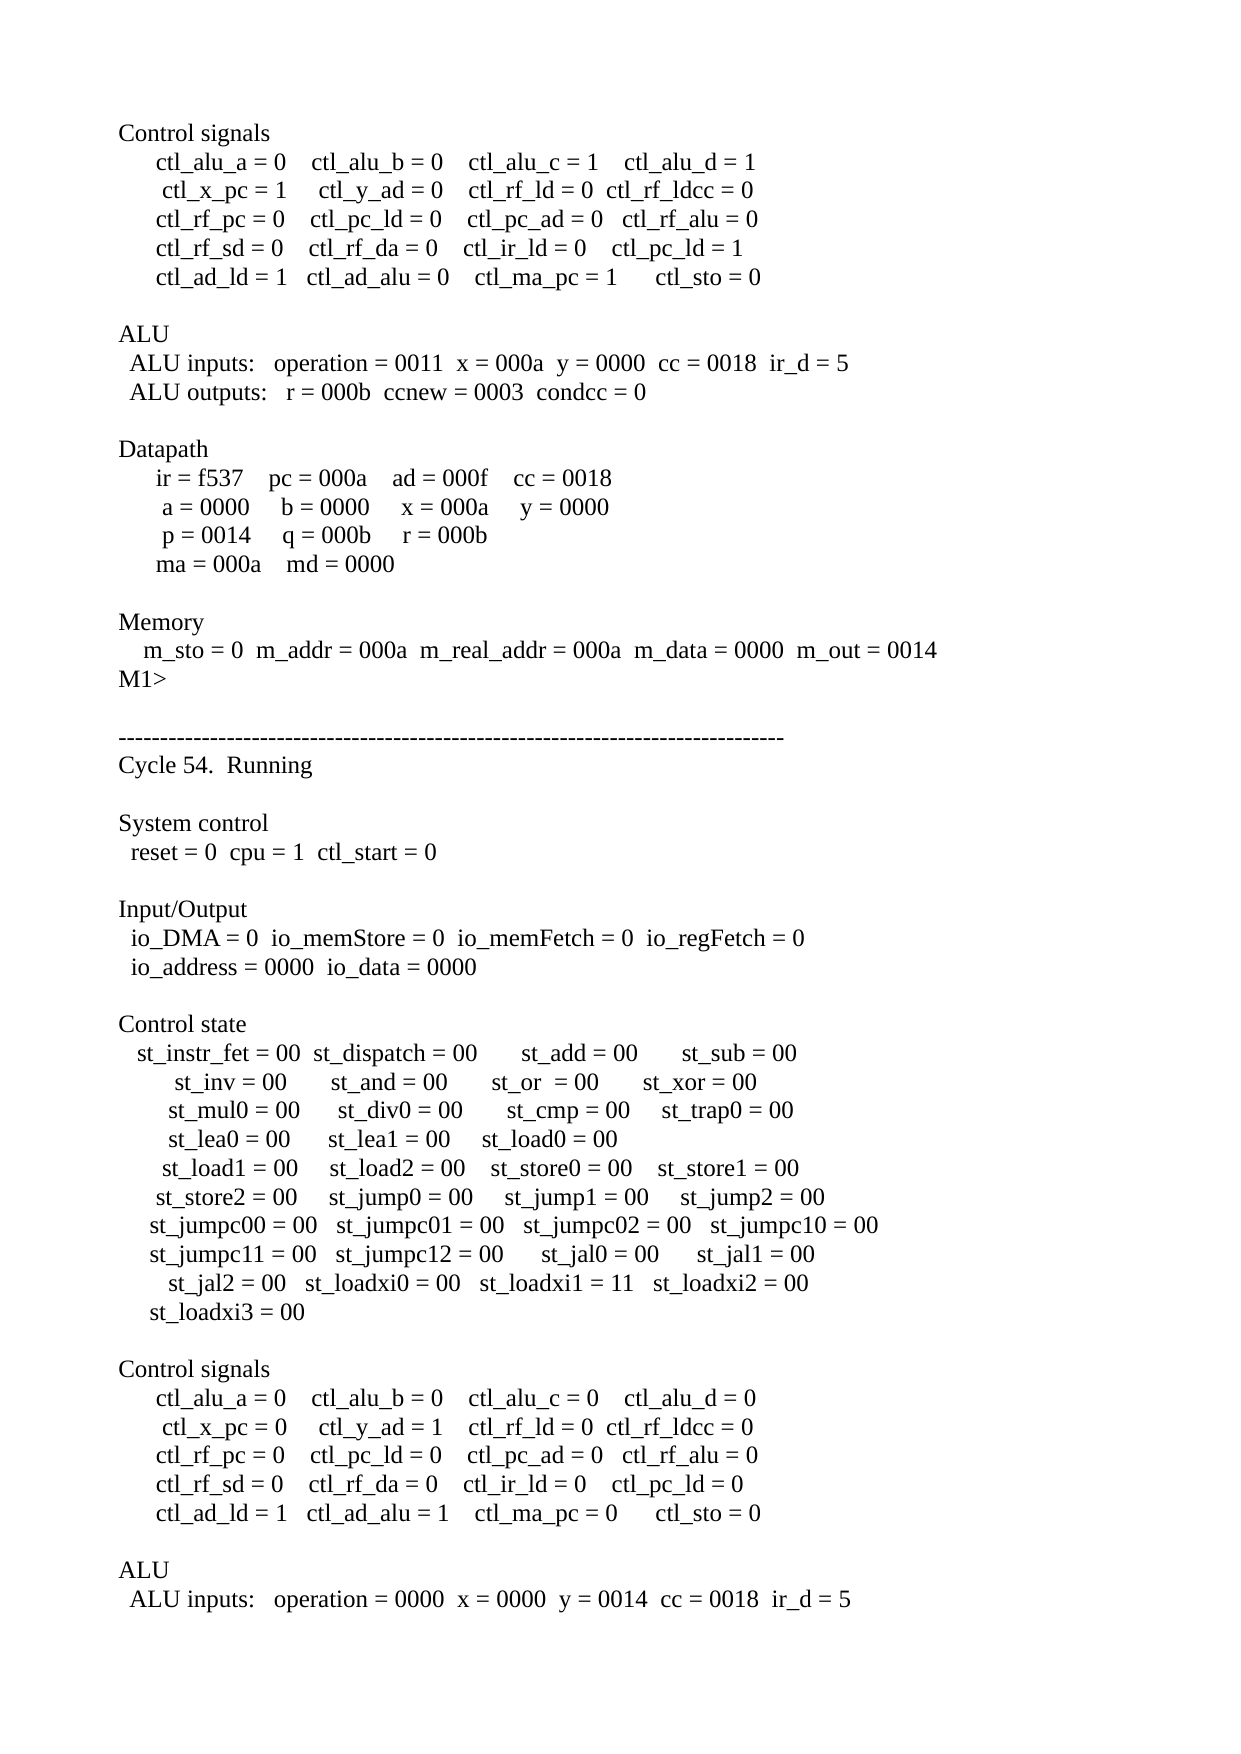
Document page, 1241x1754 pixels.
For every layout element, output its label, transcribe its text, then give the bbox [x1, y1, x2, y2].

text ctl_x_pc = 1 ctl_y_ad = 0 ctl_rf_ld = 0 ctl_rf_ldcc = 0 [118, 176, 1122, 204]
text io_DMA = 0 io_memStore = 0 io_memFetch = 0 io_regFetch = 0 [118, 923, 1122, 952]
text st_store2 = 00 st_jump0 = 00 st_jump1 = 00 st_jump2 = 00 [118, 1182, 1122, 1211]
text -------------------------------------------------------------------------------- [118, 722, 1122, 751]
text ctl_rf_pc = 0 ctl_pc_ld = 0 ctl_pc_ad = 0 ctl_rf_alu = 0 [118, 1441, 1122, 1469]
text st_jumpc00 = 00 st_jumpc01 = 00 st_jumpc02 = 00 st_jumpc10 = 00 [118, 1211, 1122, 1239]
text st_lea0 = 00 st_lea1 = 00 st_load0 = 00 [118, 1124, 1122, 1153]
text ALU inputs: operation = 0000 x = 0000 y = 0014 cc = 0018 ir_d = 5 [118, 1584, 1122, 1613]
text ctl_x_pc = 0 ctl_y_ad = 1 ctl_rf_ld = 0 ctl_rf_ldcc = 0 [118, 1412, 1122, 1441]
text Control state [118, 1009, 1122, 1038]
text a = 0000 b = 0000 x = 000a y = 0000 [118, 492, 1122, 521]
text ir = f537 pc = 000a ad = 000f cc = 0018 [118, 463, 1122, 492]
text ALU inputs: operation = 0011 x = 000a y = 0000 cc = 0018 ir_d = 5 [118, 348, 1122, 377]
text st_mul0 = 00 st_div0 = 00 st_cmp = 00 st_trap0 = 00 [118, 1096, 1122, 1124]
text ctl_alu_a = 0 ctl_alu_b = 0 ctl_alu_c = 1 ctl_alu_d = 1 [118, 147, 1122, 176]
text p = 0014 q = 000b r = 000b [118, 521, 1122, 549]
text st_loadxi3 = 00 [118, 1297, 1122, 1326]
text ma = 000a md = 0000 [118, 549, 1122, 578]
text st_load1 = 00 st_load2 = 00 st_store0 = 00 st_store1 = 00 [118, 1153, 1122, 1182]
text st_inv = 00 st_and = 00 st_or = 00 st_xor = 00 [118, 1067, 1122, 1096]
text st_instr_fet = 00 st_dispatch = 00 st_add = 00 st_sub = 00 [118, 1038, 1122, 1067]
text ctl_ad_ld = 1 ctl_ad_alu = 1 ctl_ma_pc = 0 ctl_sto = 0 [118, 1498, 1122, 1527]
text ctl_rf_sd = 0 ctl_rf_da = 0 ctl_ir_ld = 0 ctl_pc_ld = 0 [118, 1469, 1122, 1498]
text Datapath [118, 434, 1122, 463]
text Control signals [118, 118, 1122, 147]
text io_address = 0000 io_data = 0000 [118, 952, 1122, 981]
text ctl_rf_pc = 0 ctl_pc_ld = 0 ctl_pc_ad = 0 ctl_rf_alu = 0 [118, 204, 1122, 233]
text ctl_rf_sd = 0 ctl_rf_da = 0 ctl_ir_ld = 0 ctl_pc_ld = 1 [118, 233, 1122, 262]
text M1> [118, 664, 1122, 693]
text ALU [118, 1556, 1122, 1584]
text st_jumpc11 = 00 st_jumpc12 = 00 st_jal0 = 00 st_jal1 = 00 [118, 1239, 1122, 1268]
text st_jal2 = 00 st_loadxi0 = 00 st_loadxi1 = 11 st_loadxi2 = 00 [118, 1268, 1122, 1297]
text Cycle 54. Running [118, 751, 1122, 779]
text m_sto = 0 m_addr = 000a m_real_addr = 000a m_data = 0000 m_out = 0014 [118, 636, 1122, 664]
text ALU [118, 319, 1122, 348]
text reset = 0 cpu = 1 ctl_start = 0 [118, 837, 1122, 866]
text ALU outputs: r = 000b ccnew = 0003 condcc = 0 [118, 377, 1122, 406]
text Memory [118, 607, 1122, 636]
text Control signals [118, 1354, 1122, 1383]
text Input/Output [118, 894, 1122, 923]
text ctl_alu_a = 0 ctl_alu_b = 0 ctl_alu_c = 0 ctl_alu_d = 0 [118, 1383, 1122, 1412]
text System control [118, 808, 1122, 837]
text ctl_ad_ld = 1 ctl_ad_alu = 0 ctl_ma_pc = 1 ctl_sto = 0 [118, 262, 1122, 291]
